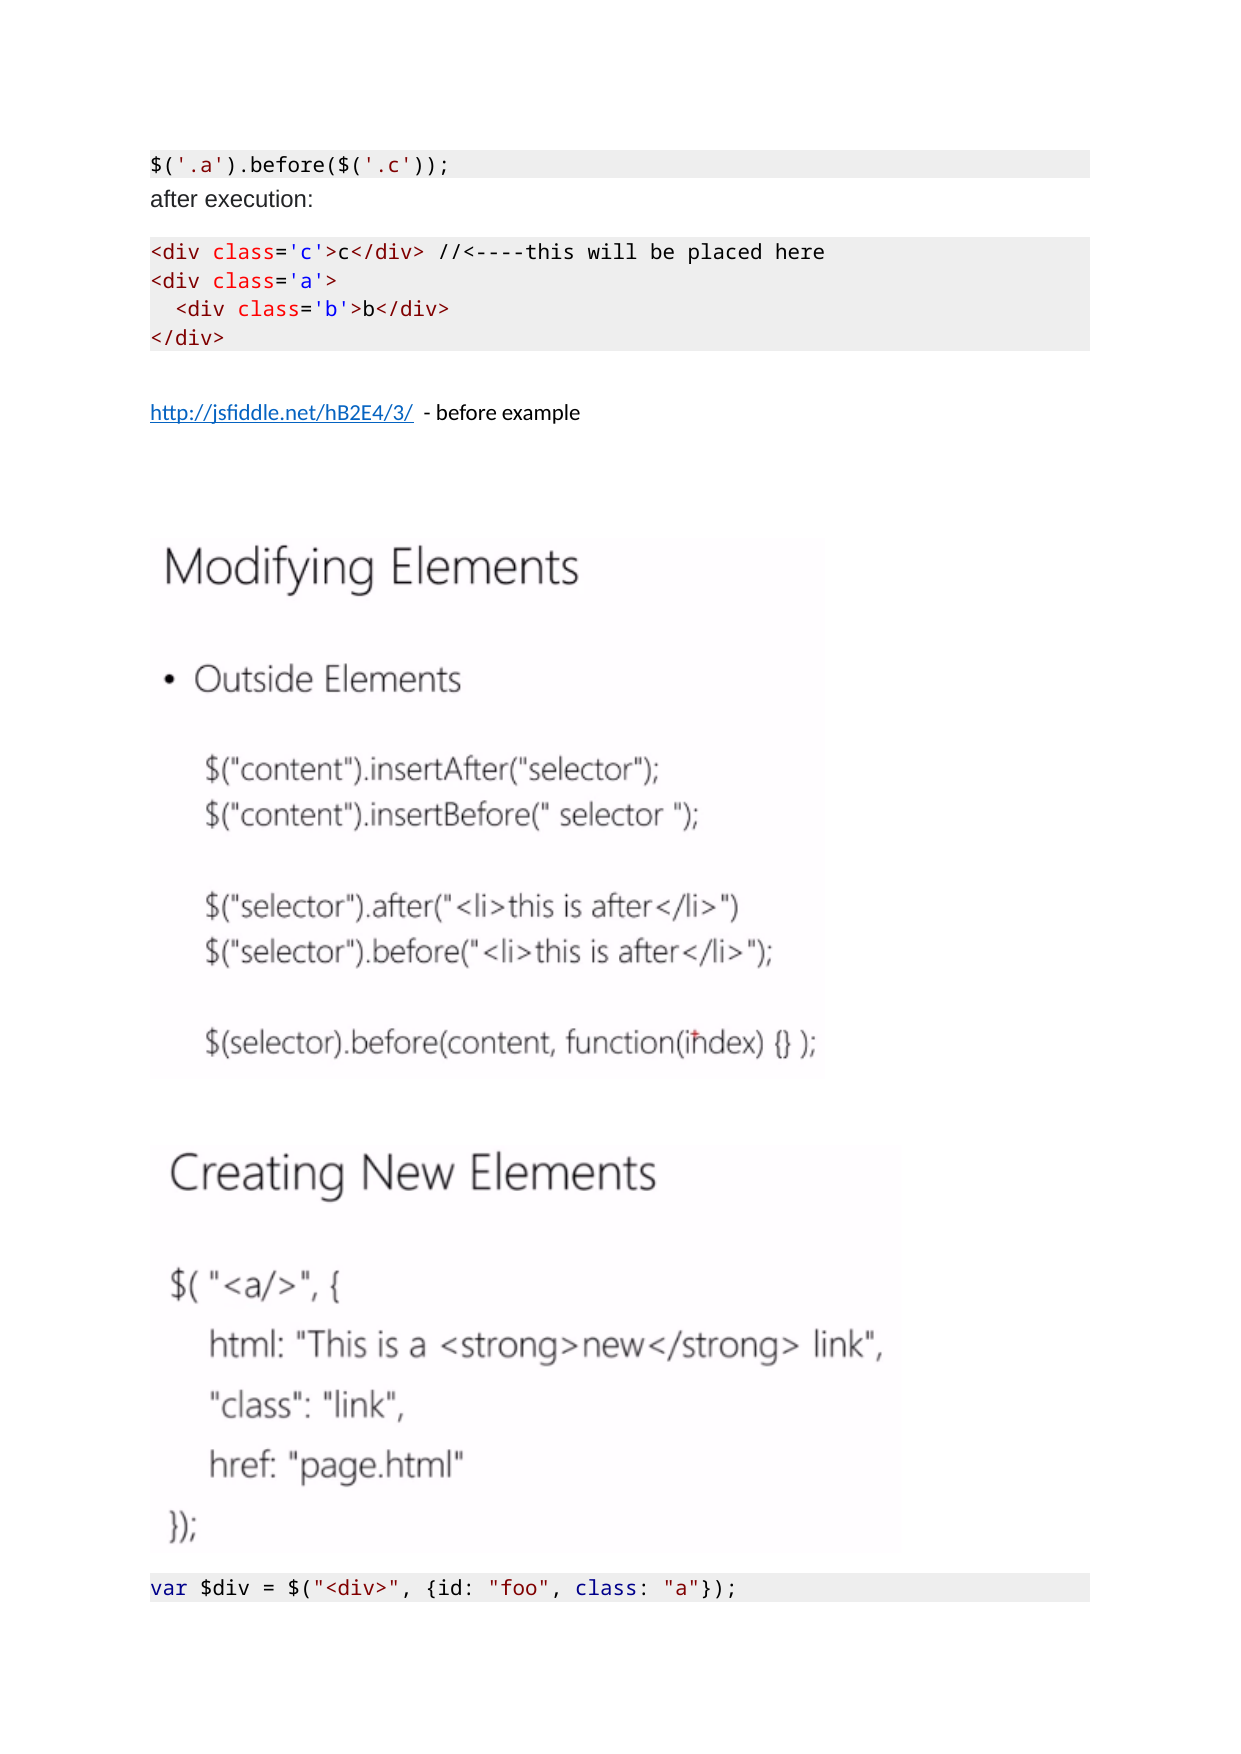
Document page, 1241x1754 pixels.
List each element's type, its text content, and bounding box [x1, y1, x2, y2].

text after execution: [150, 178, 1090, 212]
text <div class='b'>b</div> [150, 294, 1090, 323]
text <div class='a'> [150, 266, 1090, 294]
text http://jsfiddle.net/hB2E4/3/ - before example [150, 398, 1090, 426]
text $('.a').before($('.c')); [150, 150, 1090, 178]
text </div> [150, 323, 1090, 351]
picture [150, 538, 826, 1079]
picture [150, 1145, 902, 1553]
text var $div = $("<div>", {id: "foo", class: "a"}); [150, 1573, 1090, 1602]
text <div class='c'>c</div> //<----this will be placed here [150, 237, 1090, 266]
